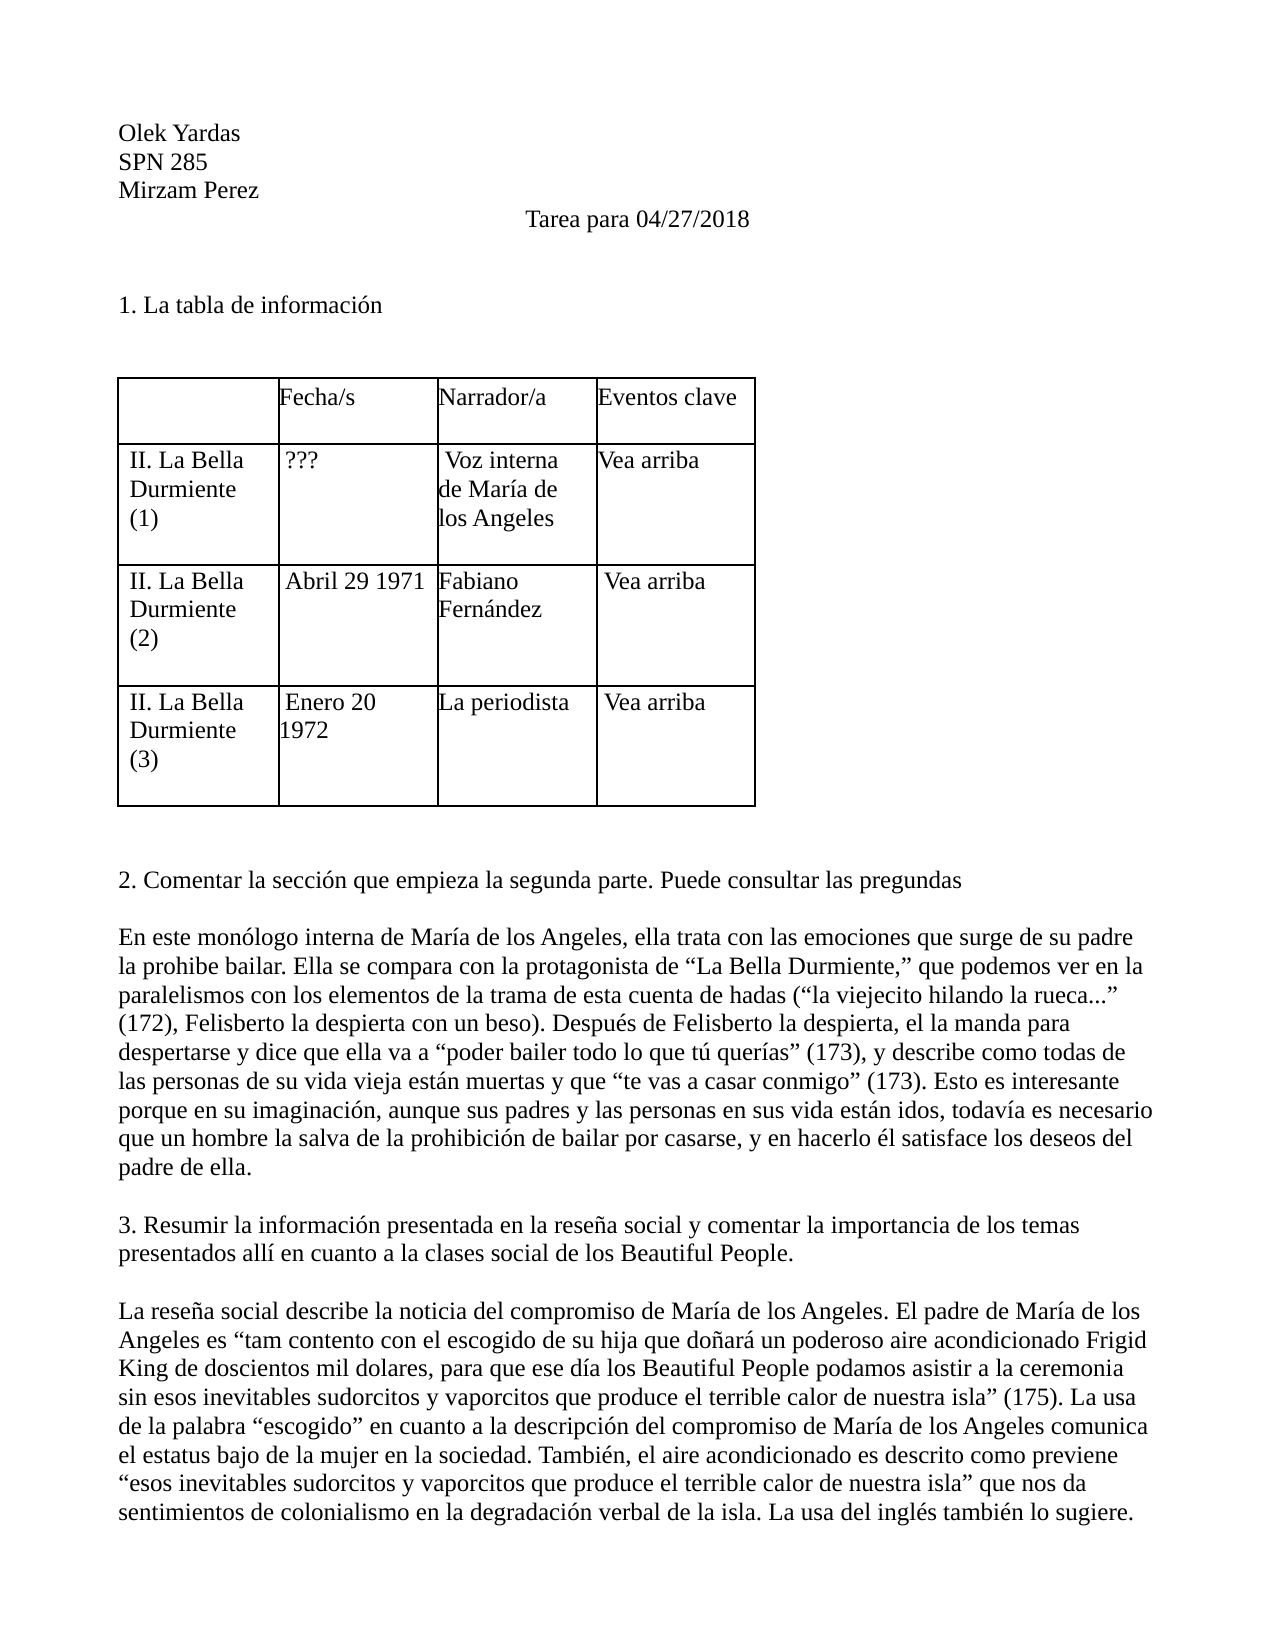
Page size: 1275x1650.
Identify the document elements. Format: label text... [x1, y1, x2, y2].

text 2. Comentar la sección que empieza la segunda parte. Puede consultar las pregundas [118, 865, 1157, 893]
table_header Fecha/s [280, 379, 437, 443]
text SPN 285 [118, 147, 1157, 176]
table_cell Voz interna de María de los Angeles [439, 445, 596, 564]
table_cell II. La Bella Durmiente (1) [119, 445, 278, 564]
table_cell Vea arriba [598, 566, 754, 684]
table_cell Abril 29 1971 [280, 566, 437, 684]
text Tarea para 04/27/2018 [118, 204, 1157, 233]
table_header Narrador/a [439, 379, 596, 443]
table_cell La periodista [439, 687, 596, 805]
text 3. Resumir la información presentada en la reseña social y comentar la importancia de los temas presentados allí en cuanto a la clases social de los Beautiful People. [118, 1210, 1157, 1267]
table_cell Enero 20 1972 [280, 687, 437, 805]
table_header Eventos clave [598, 379, 754, 443]
table_cell II. La Bella Durmiente (3) [119, 687, 278, 805]
text 1. La tabla de información [118, 291, 1157, 319]
table_cell ??? [280, 445, 437, 564]
text Mirzam Perez [118, 176, 1157, 204]
table_cell II. La Bella Durmiente (2) [119, 566, 278, 684]
text En este monólogo interna de María de los Angeles, ella trata con las emociones que surge de su padre la prohibe bailar. Ella se compara con la protagonista de “La Bella Durmiente,” que podemos ver en la paralelismos con los elementos de la trama de esta cuenta de hadas (“la viejecito hilando la rueca...” (172), Felisberto la despierta con un beso). Después de Felisberto la despierta, el la manda para despertarse y dice que ella va a “poder bailer todo lo que tú querías” (173), y describe como todas de las personas de su vida vieja están muertas y que “te vas a casar conmigo” (173). Esto es interesante porque en su imaginación, aunque sus padres y las personas en sus vida están idos, todavía es necesario que un hombre la salva de la prohibición de bailar por casarse, y en hacerlo él satisface los deseos del padre de ella. [118, 922, 1157, 1181]
table_header [119, 379, 278, 443]
text La reseña social describe la noticia del compromiso de María de los Angeles. El padre de María de los Angeles es “tam contento con el escogido de su hija que doñará un poderoso aire acondicionado Frigid King de doscientos mil dolares, para que ese día los Beautiful People podamos asistir a la ceremonia sin esos inevitables sudorcitos y vaporcitos que produce el terrible calor de nuestra isla” (175). La usa de la palabra “escogido” en cuanto a la descripción del compromiso de María de los Angeles comunica el estatus bajo de la mujer en la sociedad. También, el aire acondicionado es descrito como previene “esos inevitables sudorcitos y vaporcitos que produce el terrible calor de nuestra isla” que nos da sentimientos de colonialismo en la degradación verbal de la isla. La usa del inglés también lo sugiere. [118, 1296, 1157, 1526]
table_cell Fabiano Fernández [439, 566, 596, 684]
text Olek Yardas [118, 118, 1157, 147]
table_cell Vea arriba [598, 687, 754, 805]
table_cell Vea arriba [598, 445, 754, 564]
